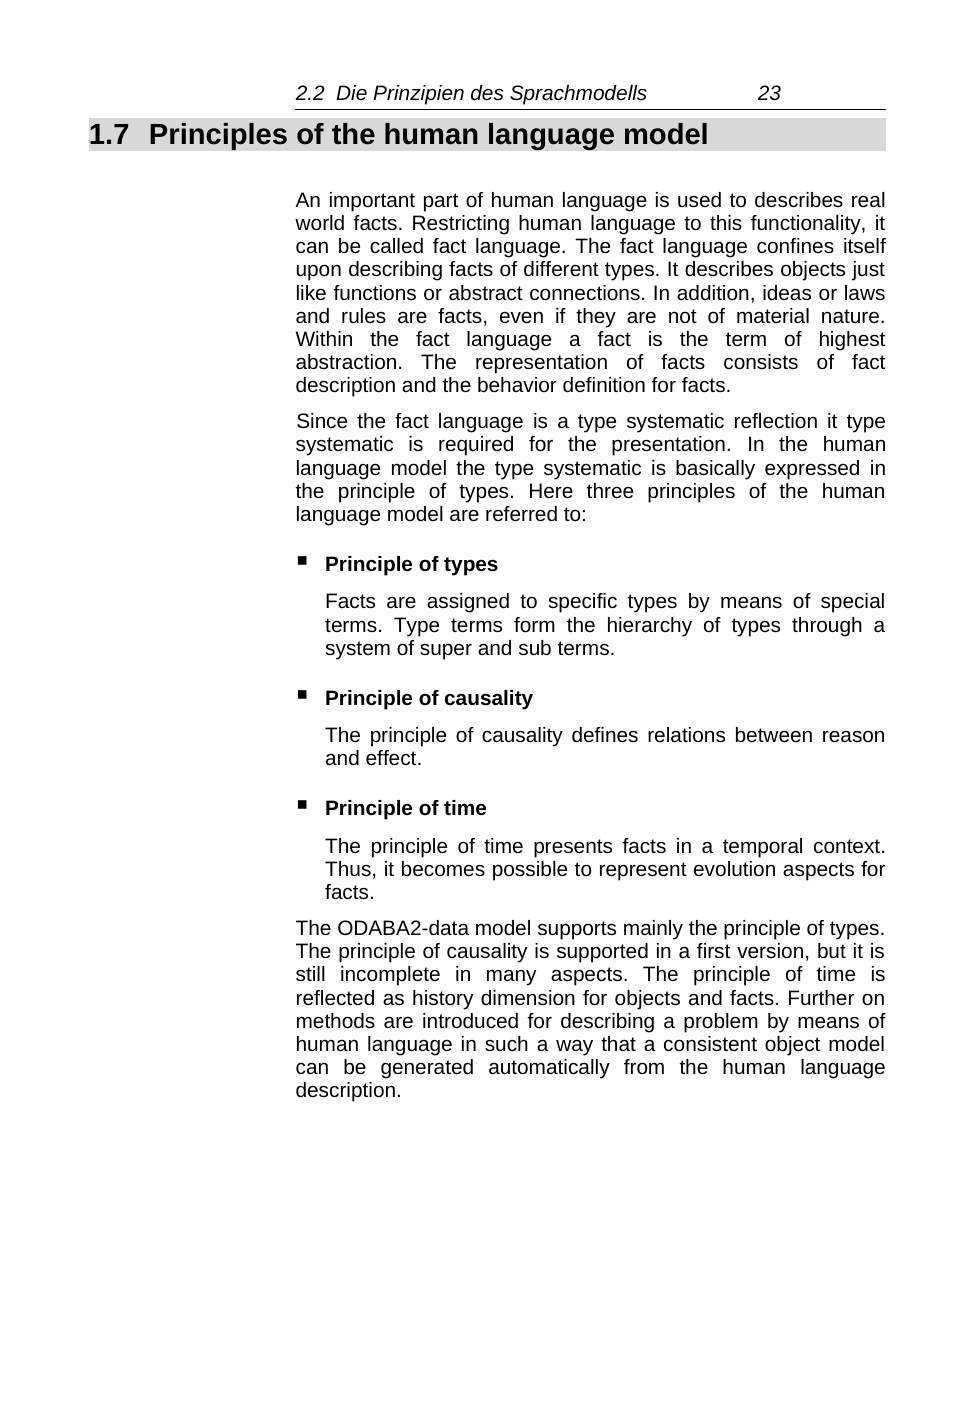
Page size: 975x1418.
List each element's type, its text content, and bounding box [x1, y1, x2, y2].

list Principle of types [295, 551, 886, 577]
subtitle Principles of the human language model [89, 118, 886, 151]
text Since the fact language is a type systematic reflection it type systematic is required for the presentation. In the human language model the type systematic is basically expressed in the principle of types. Here three principles of the human language model are referred to: [295, 410, 886, 526]
text The principle of causality defines relations between reason and effect. [325, 724, 886, 770]
text Facts are assigned to specific types by means of special terms. Type terms form the hierarchy of types through a system of super and sub terms. [325, 590, 886, 660]
text The ODABA2-data model supports mainly the principle of types. The principle of causality is supported in a first version, but it is still incomplete in many aspects. The principle of time is reflected as history dimension for objects and facts. Further on methods are introduced for describing a problem by means of human language in such a way that a consistent object model can be generated automatically from the human language description. [295, 916, 886, 1102]
list Principle of time [295, 795, 886, 822]
text An important part of human language is used to describes real world facts. Restricting human language to this functionality, it can be called fact language. The fact language confines itself upon describing facts of different types. It describes objects just like functions or abstract connections. In addition, ideas or laws and rules are facts, even if they are not of material nature. Within the fact language a fact is the term of highest abstraction. The representation of facts consists of fact description and the behavior definition for facts. [295, 188, 886, 397]
text The principle of time presents facts in a temporal context. Thus, it becomes possible to represent evolution aspects for facts. [325, 834, 886, 904]
list Principle of causality [295, 685, 886, 711]
